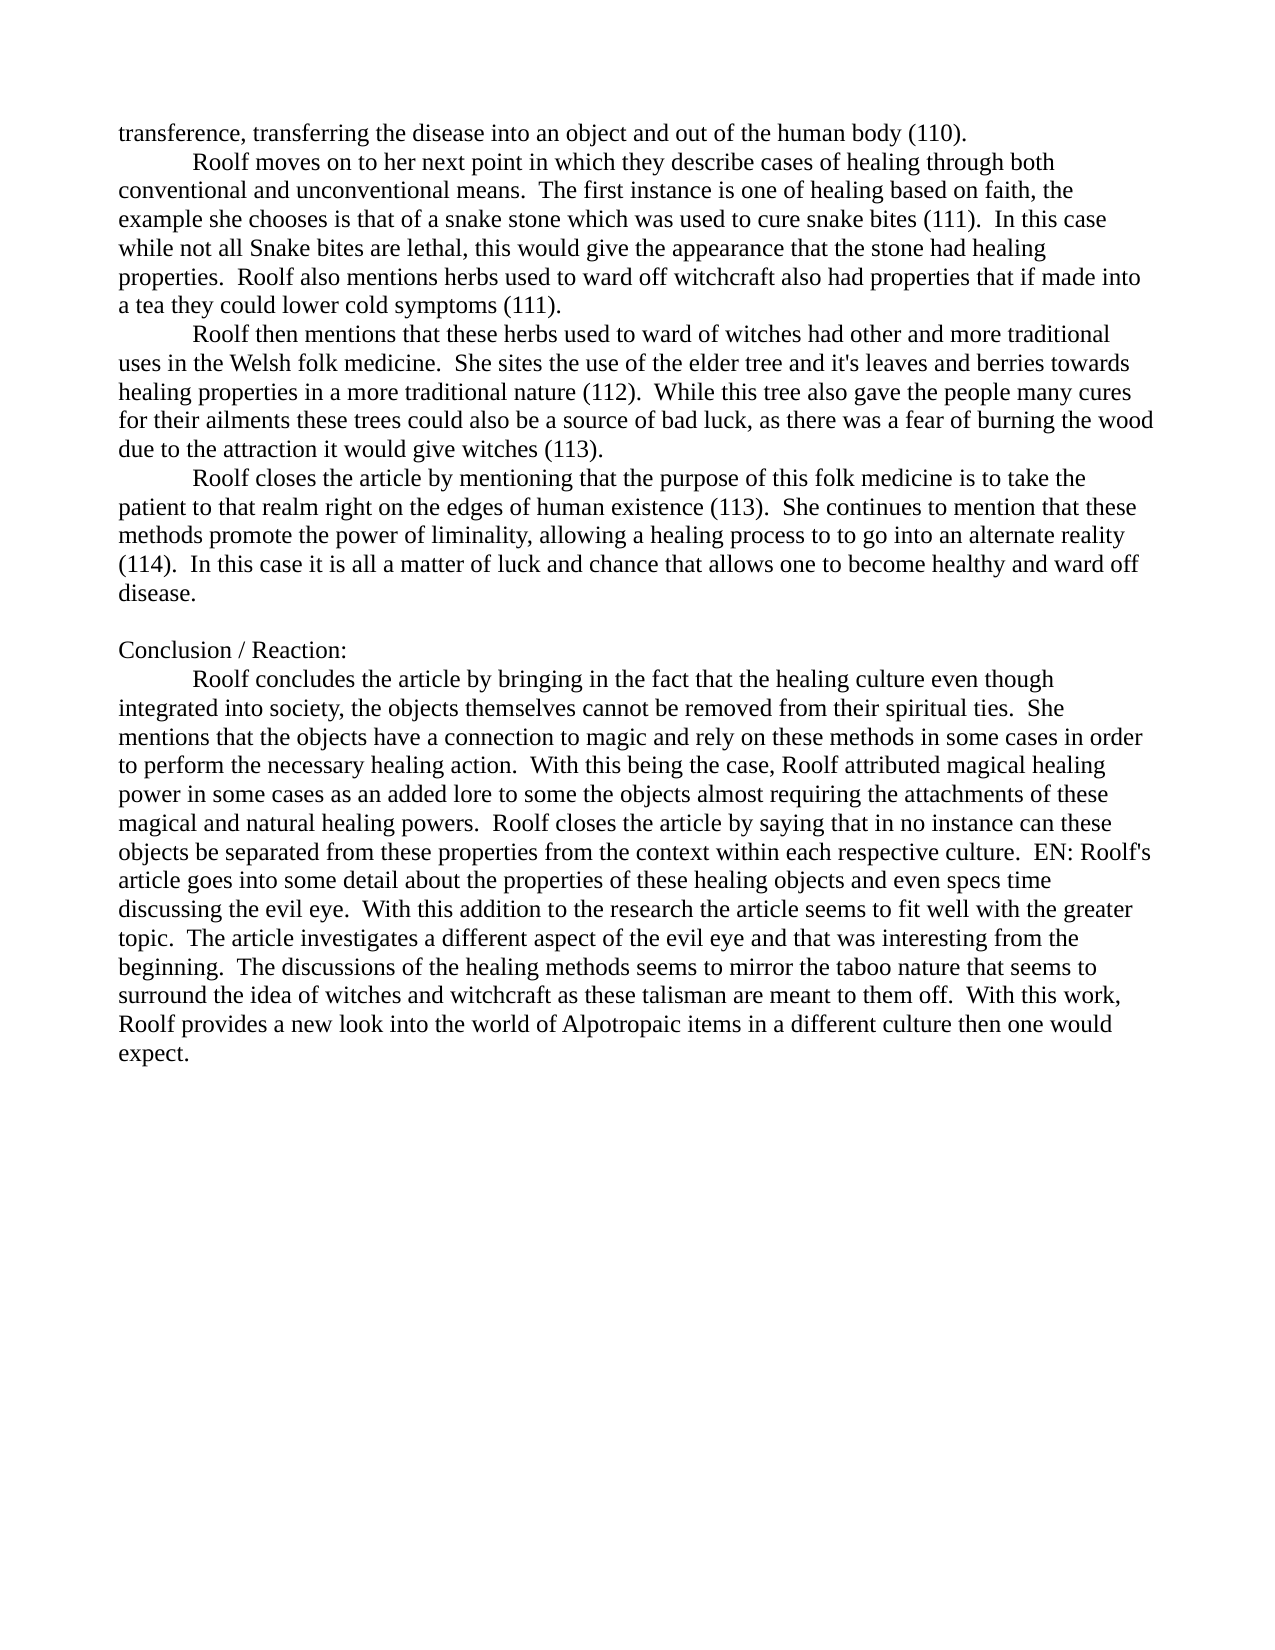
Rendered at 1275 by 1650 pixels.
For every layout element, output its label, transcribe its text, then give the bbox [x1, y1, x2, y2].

text Conclusion / Reaction: [118, 636, 1157, 664]
text Roolf closes the article by mentioning that the purpose of this folk medicine is to take the patient to that realm right on the edges of human existence (113). She continues to mention that these methods promote the power of liminality, allowing a healing process to to go into an alternate reality (114). In this case it is all a matter of luck and chance that allows one to become healthy and ward off disease. [118, 463, 1157, 607]
text Roolf moves on to her next point in which they describe cases of healing through both conventional and unconventional means. The first instance is one of healing based on faith, the example she chooses is that of a snake stone which was used to cure snake bites (111). In this case while not all Snake bites are lethal, this would give the appearance that the stone had healing properties. Roolf also mentions herbs used to ward off witchcraft also had properties that if made into a tea they could lower cold symptoms (111). [118, 147, 1157, 319]
text Roolf concludes the article by bringing in the fact that the healing culture even though integrated into society, the objects themselves cannot be removed from their spiritual ties. She mentions that the objects have a connection to magic and rely on these methods in some cases in order to perform the necessary healing action. With this being the case, Roolf attributed magical healing power in some cases as an added lore to some the objects almost requiring the attachments of these magical and natural healing powers. Roolf closes the article by saying that in no instance can these objects be separated from these properties from the context within each respective culture. EN: Roolf's article goes into some detail about the properties of these healing objects and even specs time discussing the evil eye. With this addition to the research the article seems to fit well with the greater topic. The article investigates a different aspect of the evil eye and that was interesting from the beginning. The discussions of the healing methods seems to mirror the taboo nature that seems to surround the idea of witches and witchcraft as these talisman are meant to them off. With this work, Roolf provides a new look into the world of Alpotropaic items in a different culture then one would expect. [118, 664, 1157, 1067]
text transference, transferring the disease into an object and out of the human body (110). [118, 118, 1157, 147]
text Roolf then mentions that these herbs used to ward of witches had other and more traditional uses in the Welsh folk medicine. She sites the use of the elder tree and it's leaves and berries towards healing properties in a more traditional nature (112). While this tree also gave the people many cures for their ailments these trees could also be a source of bad luck, as there was a fear of burning the wood due to the attraction it would give witches (113). [118, 319, 1157, 463]
